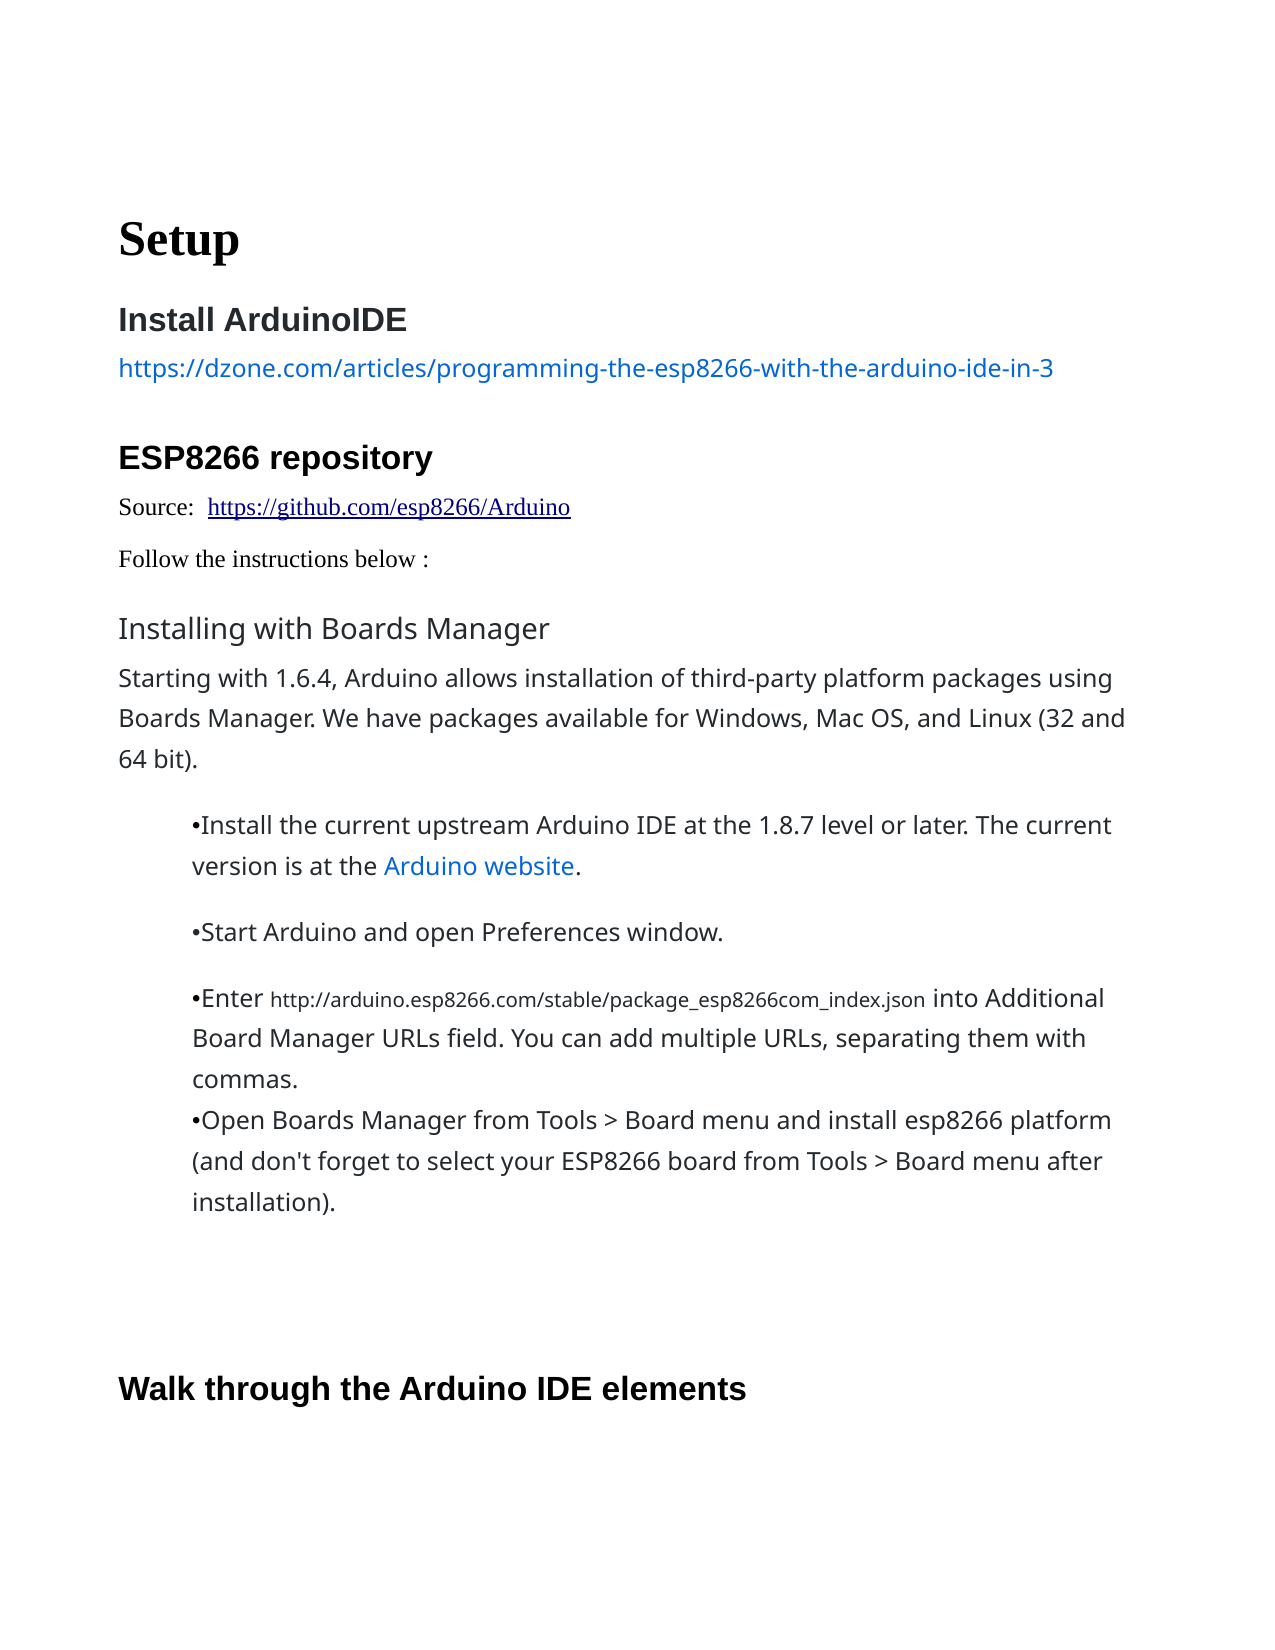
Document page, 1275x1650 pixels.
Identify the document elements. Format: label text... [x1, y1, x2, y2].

list Install the current upstream Arduino IDE at the 1.8.7 level or later. The current version is at the Arduino website. [118, 808, 1157, 883]
subtitle Installing with Boards Manager [118, 608, 1157, 648]
text Source: https://github.com/esp8266/Arduino [118, 489, 1157, 523]
subtitle Walk through the Arduino IDE elements [118, 1369, 1157, 1408]
subtitle Install ArduinoIDE [118, 300, 1157, 338]
list Enter http://arduino.esp8266.com/stable/package_esp8266com_index.json into Additional Board Manager URLs field. You can add multiple URLs, separating them with commas. [118, 980, 1157, 1096]
list Start Arduino and open Preferences window. [118, 914, 1157, 948]
list Open Boards Manager from Tools > Board menu and install esp8266 platform (and don't forget to select your ESP8266 board from Tools > Board menu after installation). [118, 1103, 1157, 1218]
text https://dzone.com/articles/programming-the-esp8266-with-the-arduino-ide-in-3 [118, 351, 1157, 385]
text Follow the instructions below : [118, 544, 1157, 573]
text Starting with 1.6.4, Arduino allows installation of third-party platform packages using Boards Manager. We have packages available for Windows, Mac OS, and Linux (32 and 64 bit). [118, 660, 1157, 776]
subtitle ESP8266 repository [118, 438, 1157, 476]
subtitle Setup [118, 209, 1157, 266]
